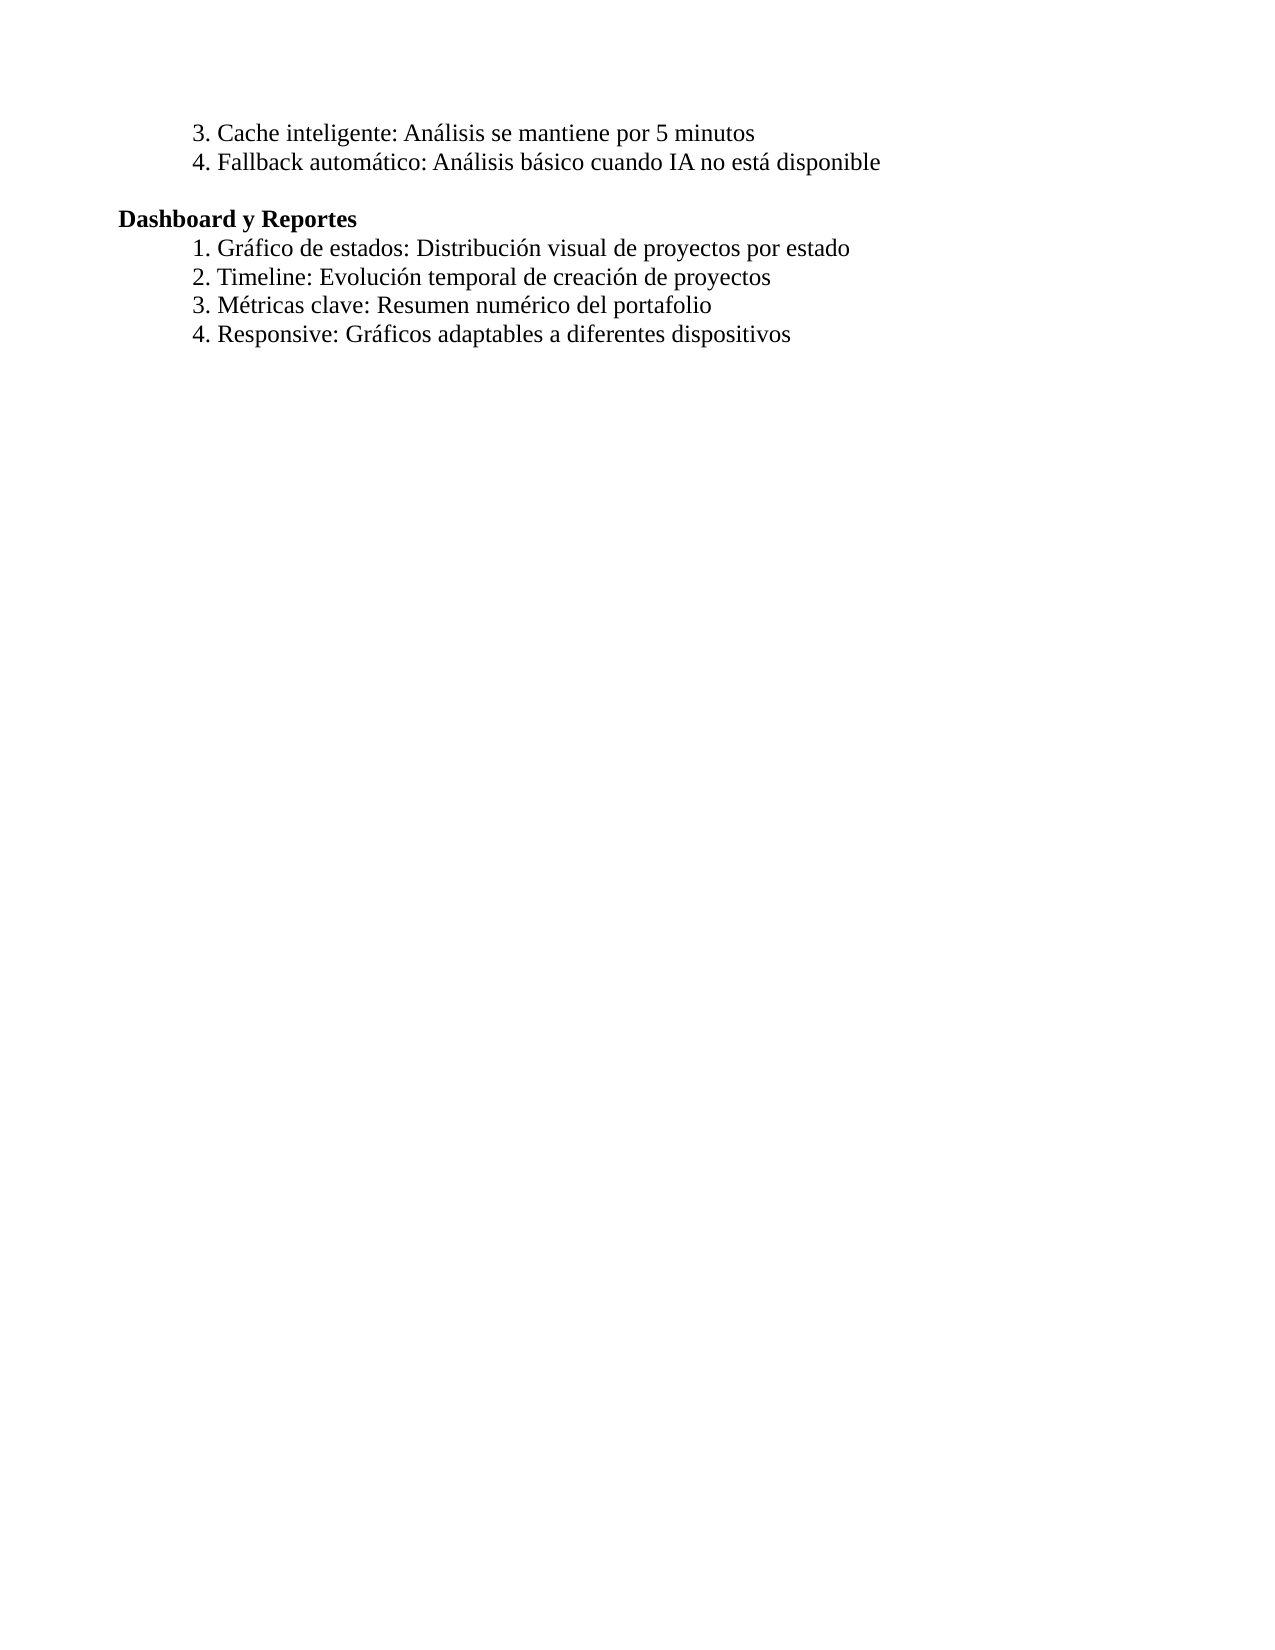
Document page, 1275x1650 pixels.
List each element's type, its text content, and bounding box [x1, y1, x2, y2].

text 1. Gráfico de estados: Distribución visual de proyectos por estado [192, 233, 1157, 262]
text 2. Timeline: Evolución temporal de creación de proyectos [192, 262, 1157, 291]
text 3. Métricas clave: Resumen numérico del portafolio [192, 291, 1157, 319]
text Dashboard y Reportes [118, 204, 1157, 233]
text 4. Fallback automático: Análisis básico cuando IA no está disponible [192, 147, 1157, 176]
text 4. Responsive: Gráficos adaptables a diferentes dispositivos [192, 319, 1157, 348]
text 3. Cache inteligente: Análisis se mantiene por 5 minutos [192, 118, 1157, 147]
